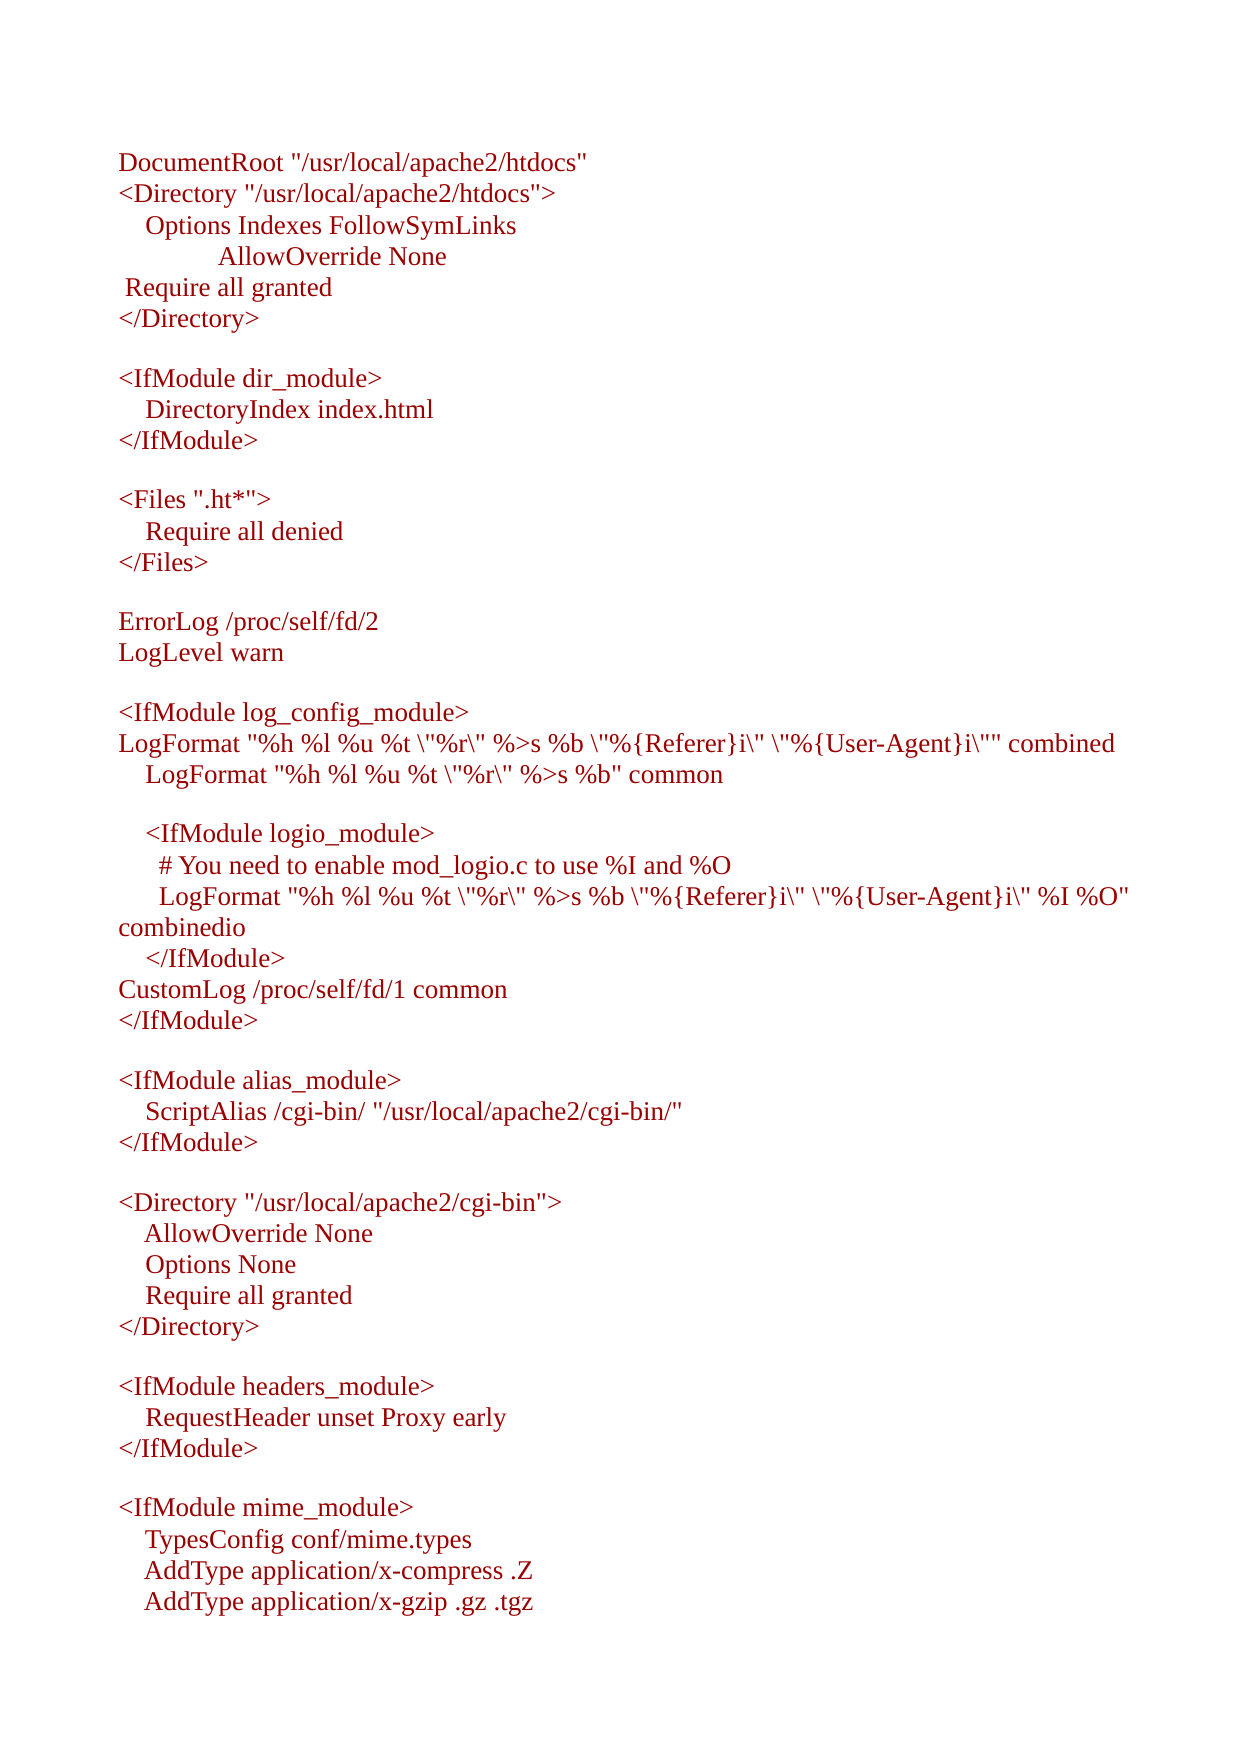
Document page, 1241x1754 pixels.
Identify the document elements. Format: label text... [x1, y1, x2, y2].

text Options Indexes FollowSymLinks [118, 209, 1169, 240]
text <Directory "/usr/local/apache2/cgi-bin"> [118, 1186, 1169, 1217]
text <IfModule dir_module> [118, 362, 1169, 393]
text </Directory> [118, 1310, 1169, 1341]
text </IfModule> [118, 1126, 1169, 1157]
text </IfModule> [118, 1004, 1169, 1036]
text </IfModule> [118, 424, 1169, 455]
text <IfModule alias_module> [118, 1064, 1169, 1095]
text DirectoryIndex index.html [118, 393, 1169, 424]
text AllowOverride None [118, 1217, 1169, 1248]
text </IfModule> [118, 942, 1169, 973]
text Options None [118, 1248, 1169, 1279]
text RequestHeader unset Proxy early [118, 1401, 1169, 1432]
text DocumentRoot "/usr/local/apache2/htdocs" [118, 146, 1169, 178]
text <Files ".ht*"> [118, 483, 1169, 514]
text <IfModule logio_module> [118, 818, 1169, 849]
text AllowOverride None [118, 240, 1169, 271]
text LogFormat "%h %l %u %t \"%r\" %>s %b \"%{Referer}i\" \"%{User-Agent}i\"" combined [118, 727, 1169, 758]
text CustomLog /proc/self/fd/1 common [118, 973, 1169, 1004]
text ErrorLog /proc/self/fd/2 [118, 605, 1169, 636]
text ScriptAlias /cgi-bin/ "/usr/local/apache2/cgi-bin/" [118, 1095, 1169, 1126]
text LogLevel warn [118, 636, 1169, 667]
text TypesConfig conf/mime.types [118, 1523, 1169, 1554]
text Require all denied [118, 514, 1169, 546]
text </Files> [118, 546, 1169, 577]
text <Directory "/usr/local/apache2/htdocs"> [118, 178, 1169, 209]
text </IfModule> [118, 1432, 1169, 1463]
text <IfModule headers_module> [118, 1370, 1169, 1401]
text Require all granted [118, 1279, 1169, 1310]
text LogFormat "%h %l %u %t \"%r\" %>s %b \"%{Referer}i\" \"%{User-Agent}i\" %I %O" combinedio [118, 880, 1169, 942]
text LogFormat "%h %l %u %t \"%r\" %>s %b" common [118, 758, 1169, 789]
text AddType application/x-compress .Z [118, 1554, 1169, 1585]
text <IfModule log_config_module> [118, 696, 1169, 727]
text <IfModule mime_module> [118, 1492, 1169, 1523]
text AddType application/x-gzip .gz .tgz [118, 1585, 1169, 1616]
text Require all granted [118, 271, 1169, 302]
text </Directory> [118, 302, 1169, 333]
text # You need to enable mod_logio.c to use %I and %O [118, 849, 1169, 880]
